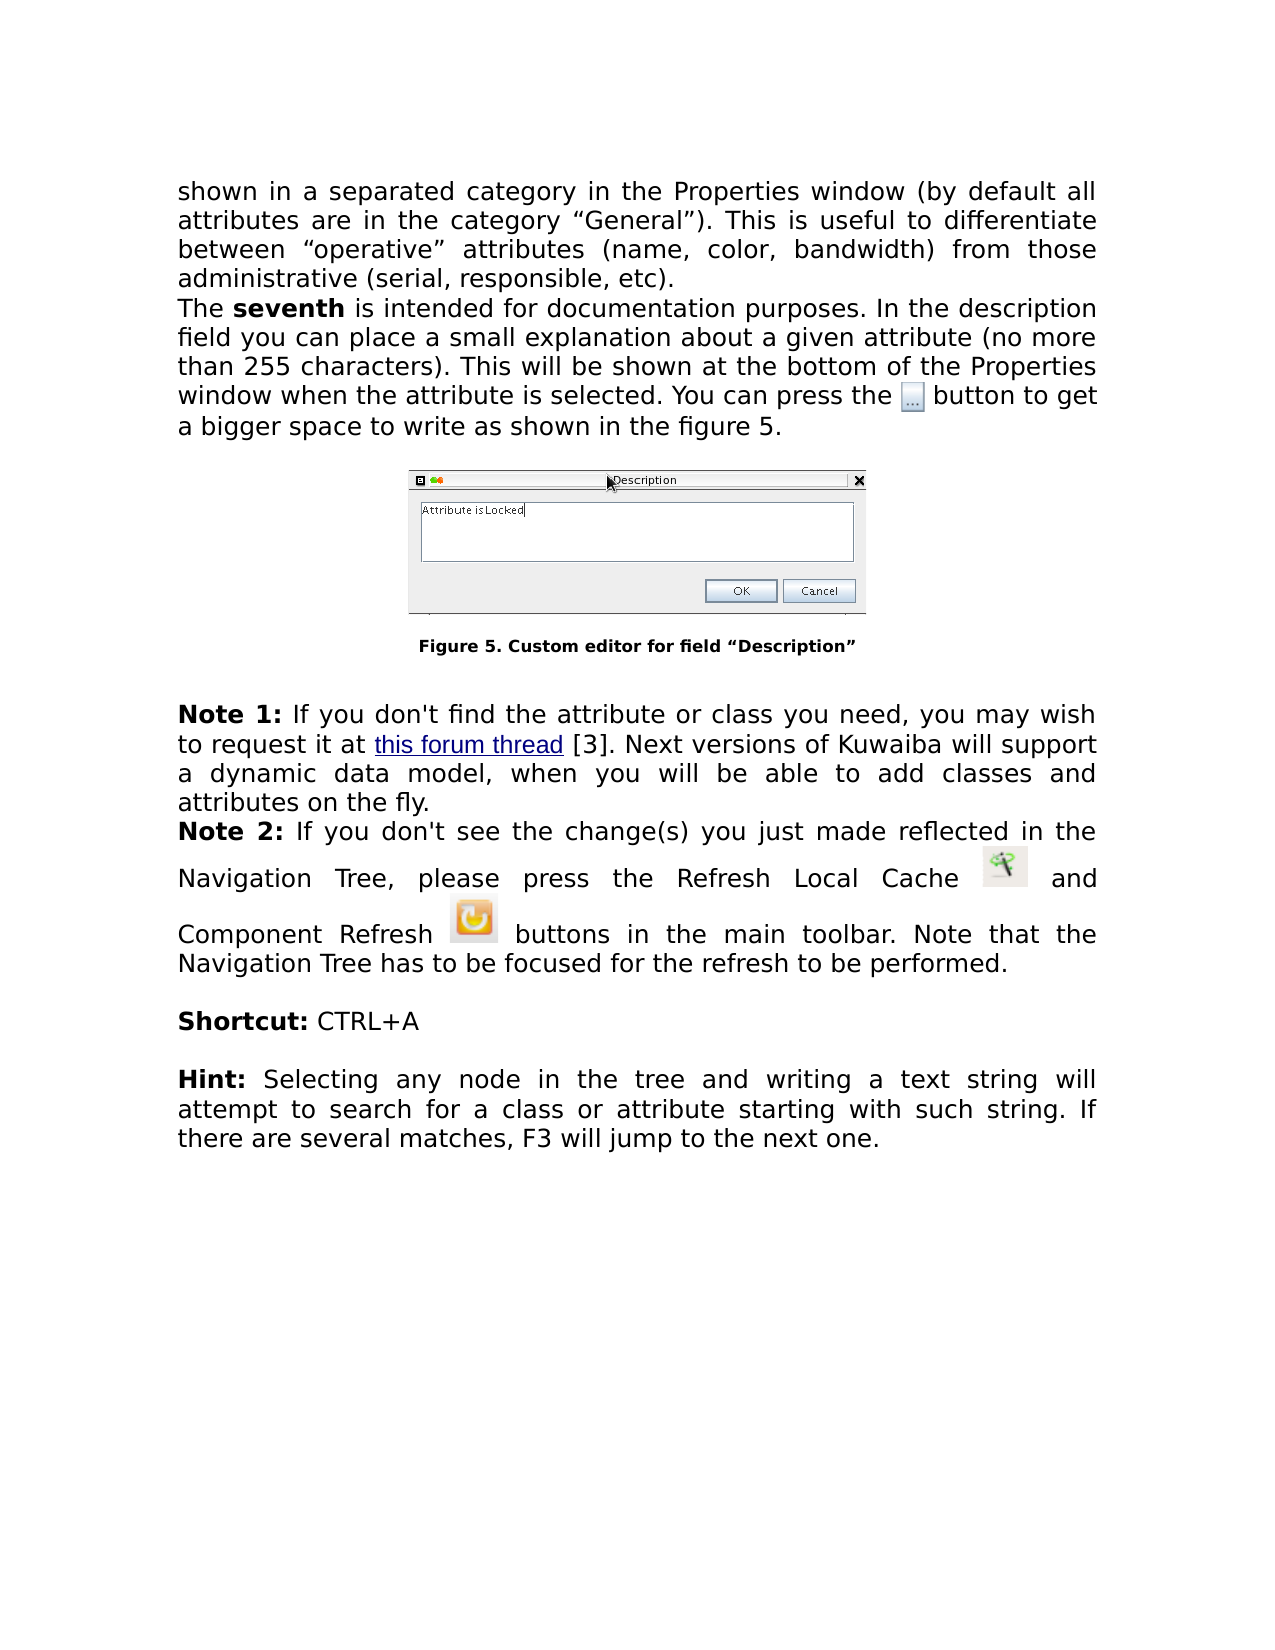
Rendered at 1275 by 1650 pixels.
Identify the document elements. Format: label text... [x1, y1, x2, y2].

picture [982, 846, 1028, 887]
text Note 2: If you don't see the change(s) you just made reflected in the Navigation Tree, please press the Refresh Local Cache and Component Refresh buttons in the main toolbar. Note that the Navigation Tree has to be focused for the refresh to be performed. [177, 817, 1098, 978]
text Shortcut: CTRL+A [177, 1007, 1098, 1036]
picture [901, 382, 925, 412]
text shown in a separated category in the Properties window (by default all attributes are in the category “General”). This is useful to differentiate between “operative” attributes (name, color, bandwidth) from those administrative (serial, responsible, etc). [177, 177, 1098, 294]
picture [408, 470, 867, 615]
picture [449, 893, 499, 943]
text Figure 5. Custom editor for field “Description” [177, 637, 1098, 656]
text Hint: Selecting any node in the tree and writing a text string will attempt to search for a class or attribute starting with such string. If there are several matches, F3 will jump to the next one. [177, 1066, 1098, 1153]
text The seventh is intended for documentation purposes. In the description field you can place a small explanation about a given attribute (no more than 255 characters). This will be shown at the bottom of the Properties window when the attribute is selected. You can press the button to get a bigger space to write as shown in the figure 5. [177, 294, 1098, 441]
text Note 1: If you don't find the attribute or class you need, you may wish to request it at this forum thread [3]. Next versions of Kuwaiba will support a dynamic data model, when you will be able to add classes and attributes on the fly. [177, 700, 1098, 817]
